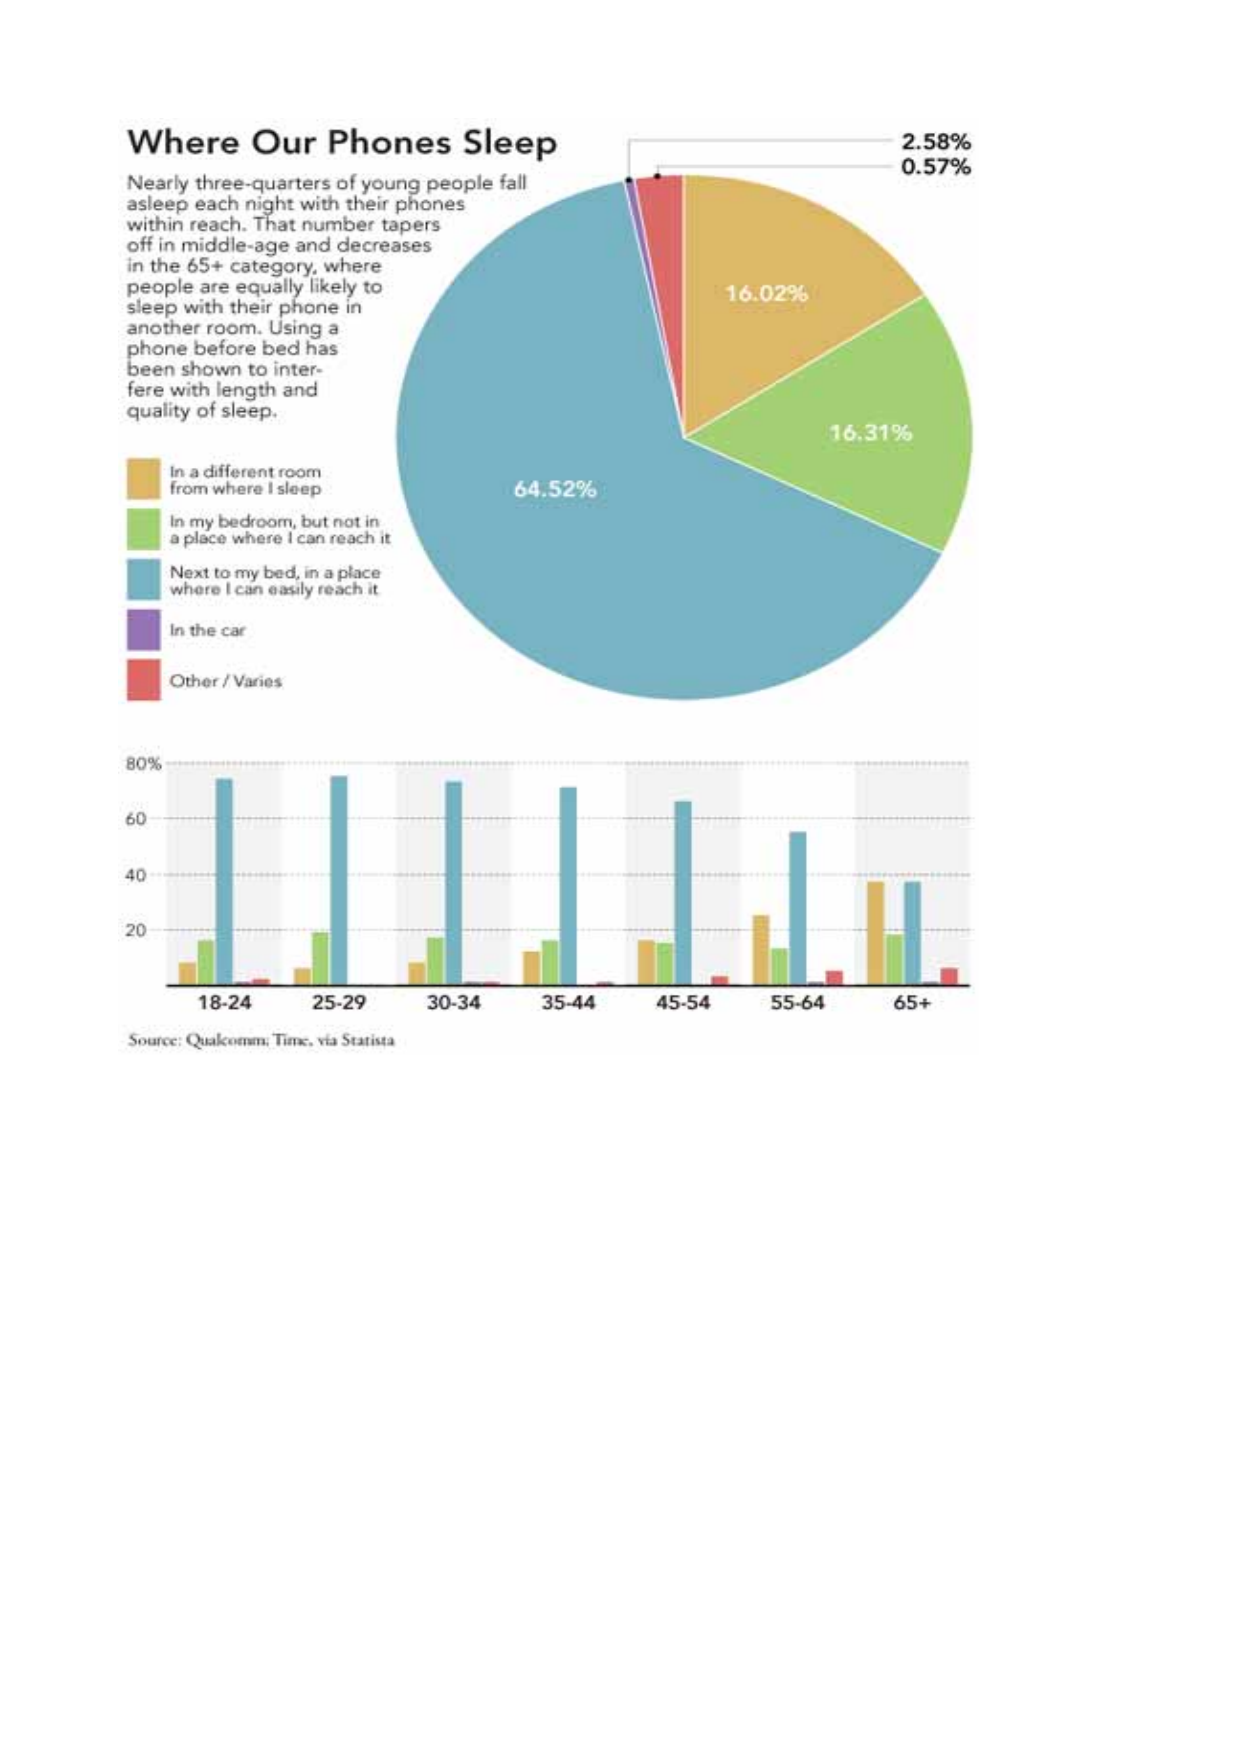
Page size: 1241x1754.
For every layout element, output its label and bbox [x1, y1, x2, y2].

picture [118, 118, 979, 1055]
